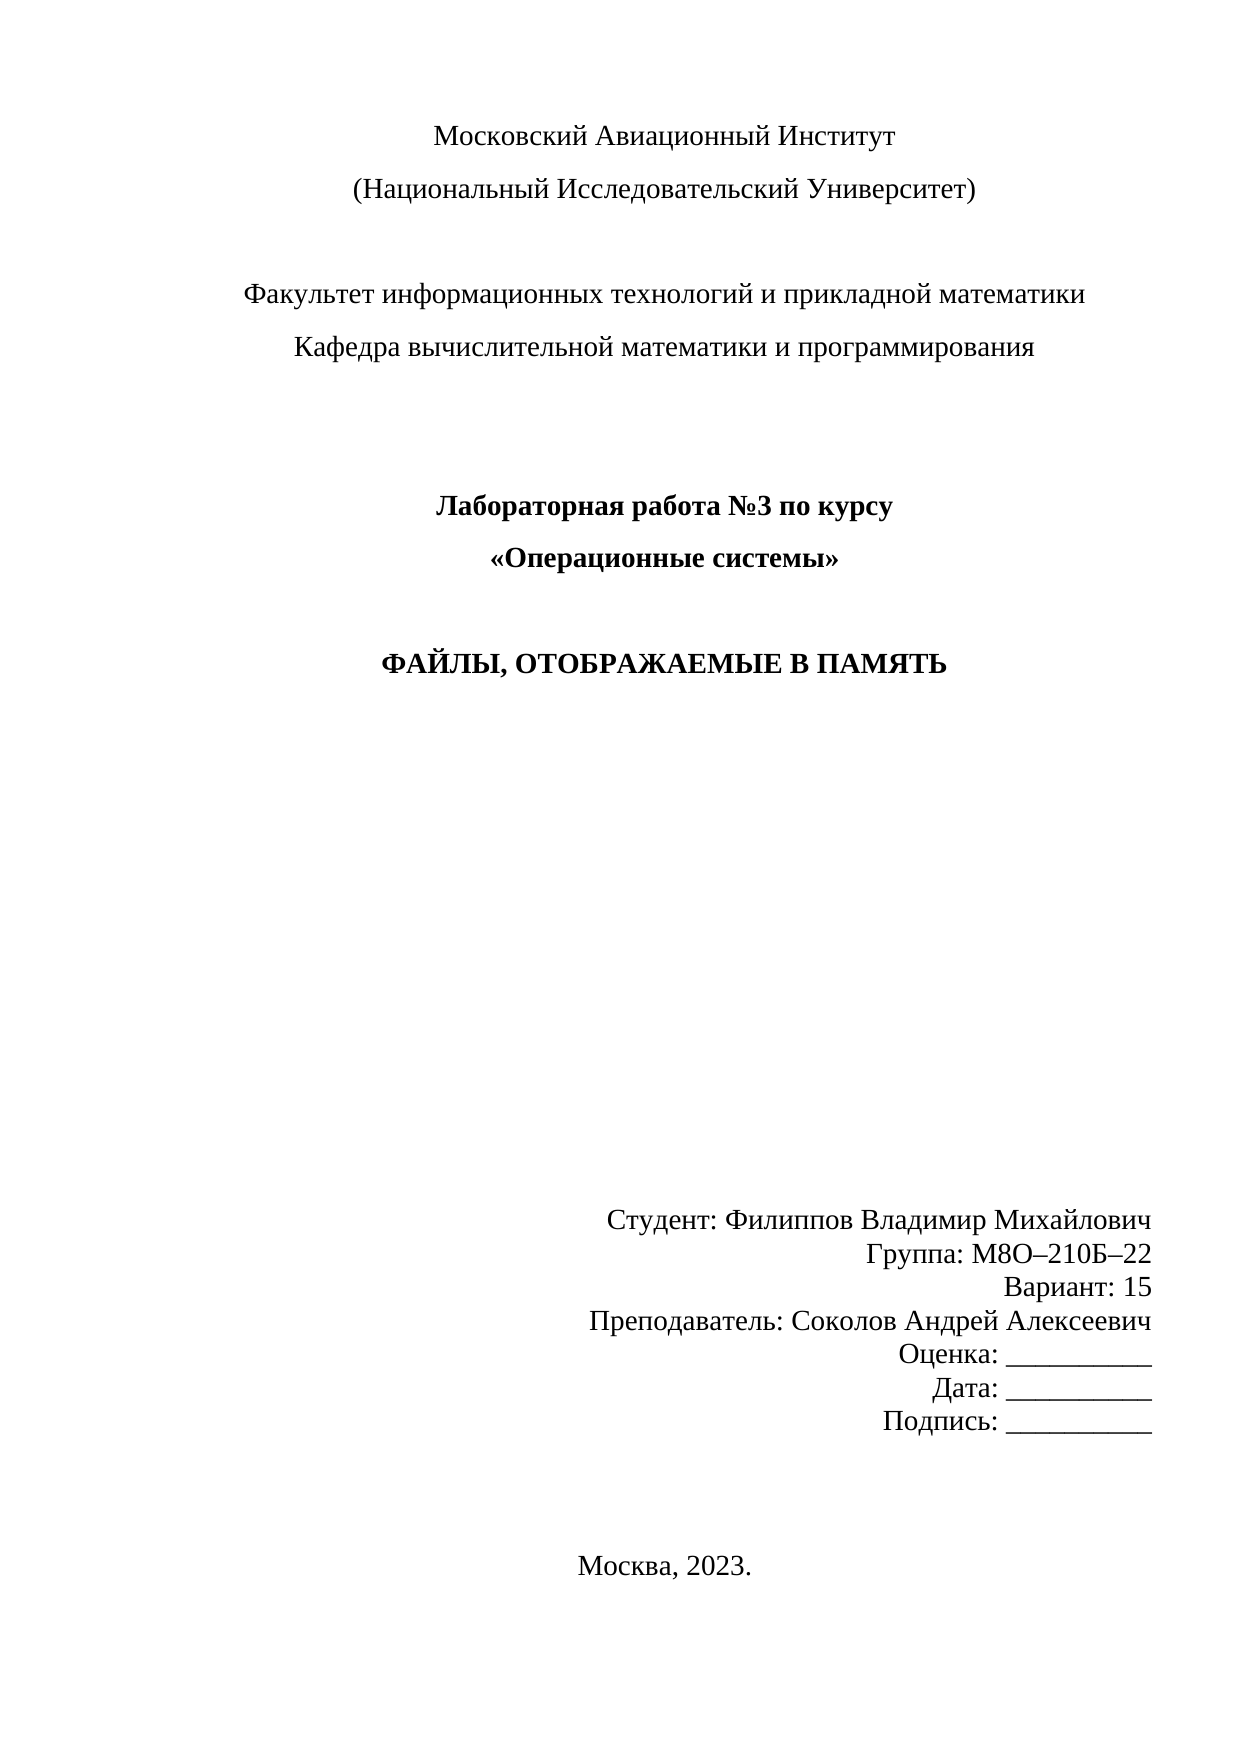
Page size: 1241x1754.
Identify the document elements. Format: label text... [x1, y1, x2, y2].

text Лабораторная работа №3 по курсу [177, 488, 1152, 521]
text Подпись: __________ [177, 1403, 1152, 1437]
text Оценка: __________ [177, 1336, 1152, 1370]
text Преподаватель: Соколов Андрей Алексеевич [177, 1303, 1152, 1336]
text (Национальный Исследовательский Университет) [177, 171, 1152, 204]
text Студент: Филиппов Владимир Михайлович [177, 1202, 1152, 1236]
text Группа: М8О–210Б–22 [767, 1236, 1152, 1269]
text Вариант: 15 [767, 1269, 1152, 1303]
text Московский Авиационный Институт [177, 118, 1152, 152]
text Дата: __________ [177, 1370, 1152, 1403]
text ФАЙЛЫ, ОТОБРАЖАЕМЫЕ В ПАМЯТЬ [177, 646, 1152, 680]
text Кафедра вычислительной математики и программирования [177, 329, 1152, 363]
text «Операционные системы» [177, 541, 1152, 574]
text Факультет информационных технологий и прикладной математики [177, 277, 1152, 310]
text Москва, 2023. [177, 1548, 1152, 1582]
